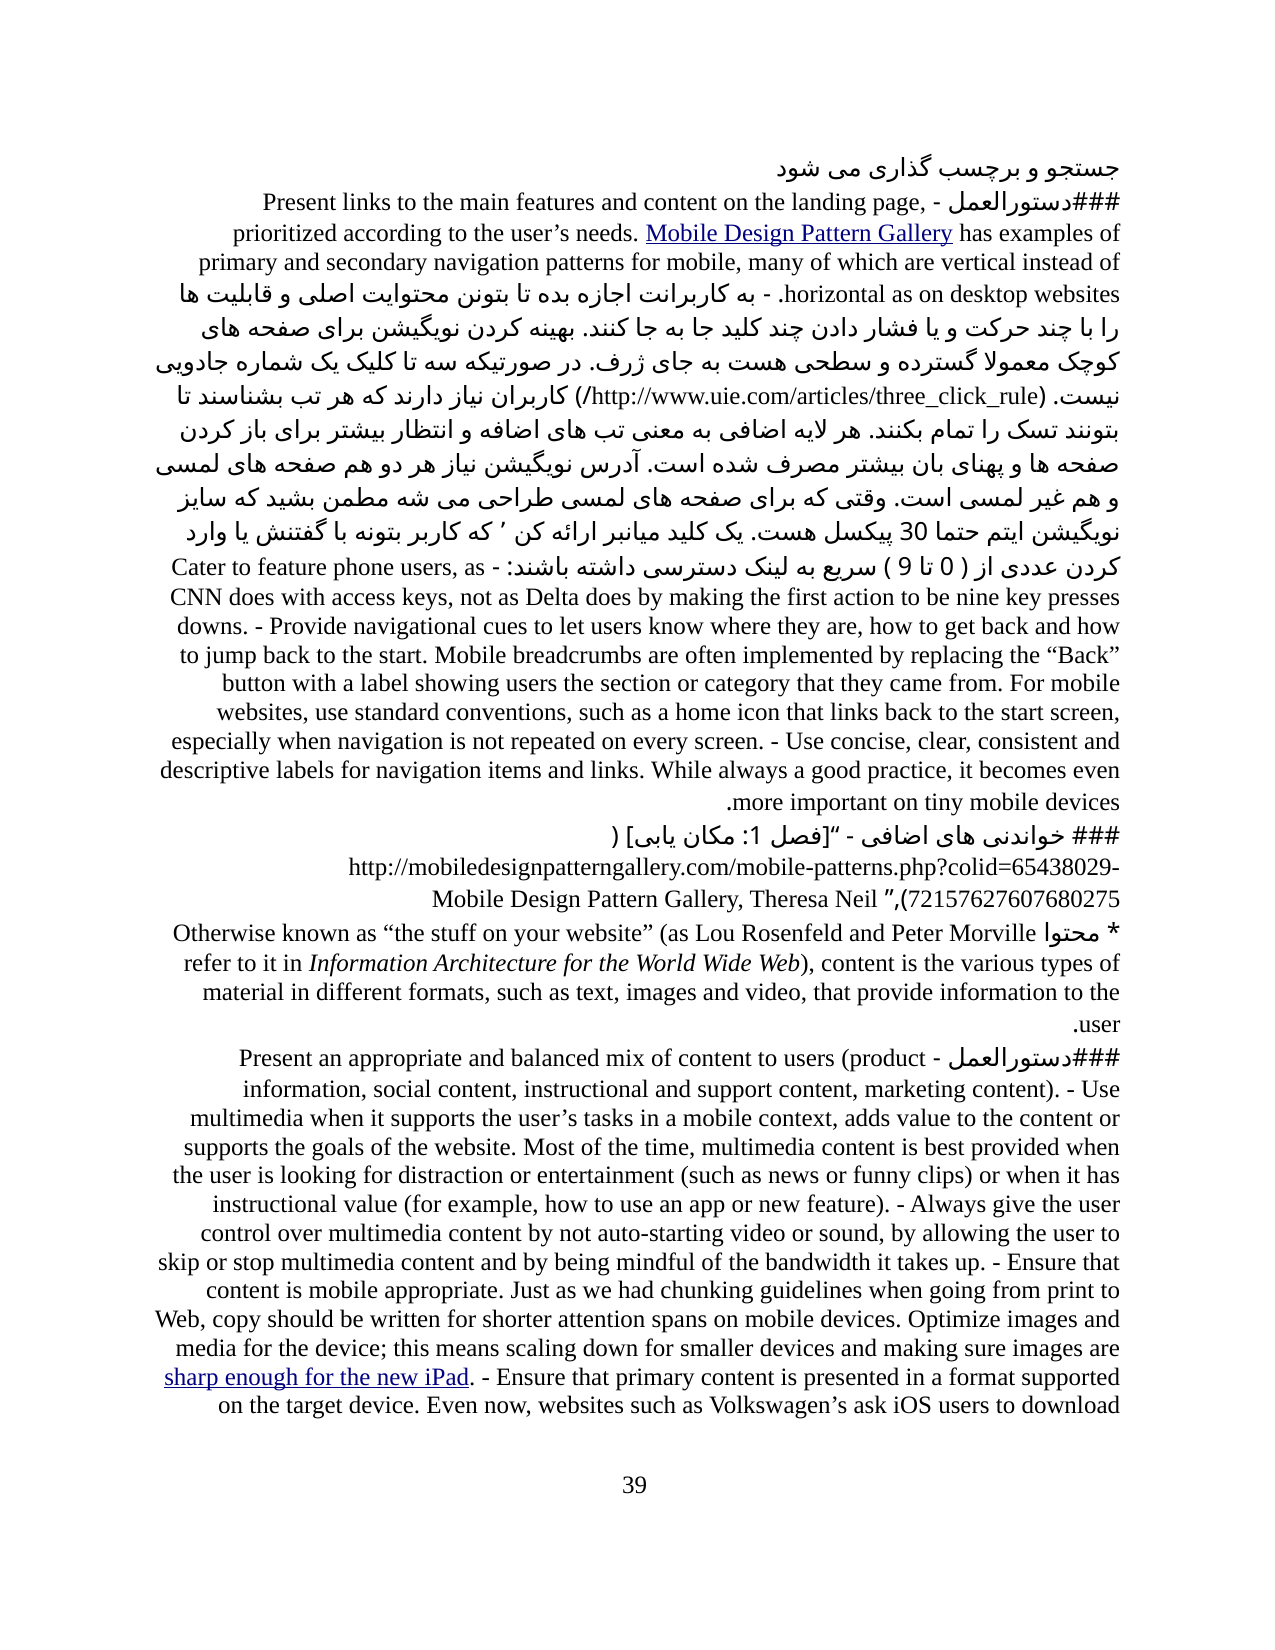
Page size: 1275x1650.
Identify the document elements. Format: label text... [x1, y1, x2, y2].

table_cell ###دستورالعمل - Present an appropriate and balanced mix of content to users (product information, social content, instructional and support content, marketing content). - Use multimedia when it supports the user’s tasks in a mobile context, adds value to the content or supports the goals of the website. Most of the time, multimedia content is best provided when the user is looking for distraction or entertainment (such as news or funny clips) or when it has instructional value (for example, how to use an app or new feature). - Always give the user control over multimedia content by not auto-starting video or sound, by allowing the user to skip or stop multimedia content and by being mindful of the bandwidth it takes up. - Ensure that content is mobile appropriate. Just as we had chunking guidelines when going from print to Web, copy should be written for shorter attention spans on mobile devices. Optimize images and media for the device; this means scaling down for smaller devices and making sure images are sharp enough for the new iPad. - Ensure that primary content is presented in a format supported on the target device. Even now, websites such as Volkswagen’s ask iOS users to download Flash. - VW asks iPad users to download an unsupported Flash plugin [150, 1040, 1125, 1419]
table_cell * محتوا Otherwise known as “the stuff on your website” (as Lou Rosenfeld and Peter Morville refer to it in Information Architecture for the World Wide Web), content is the various types of material in different formats, such as text, images and video, that provide information to the user. [150, 914, 1125, 1040]
table_cell ###دستورالعمل - Present links to the main features and content on the landing page, prioritized according to the user’s needs. Mobile Design Pattern Gallery has examples of primary and secondary navigation patterns for mobile, many of which are vertical instead of horizontal as on desktop websites. - به کاربرانت اجازه بده تا بتونن محتوایت اصلی و قابلیت ها را با چند حرکت و یا فشار دادن چند کلید جا به جا کنند. بهینه کردن نویگیشن برای صفحه های کوچک معمولا گسترده و سطحی هست به جای ژرف. در صورتیکه سه تا کلیک یک شماره جادویی نیست. (http://www.uie.com/articles/three_click_rule/) کاربران نیاز دارند که هر تب بشناسند تا بتونند تسک را تمام بکنند. هر لایه اضافی به معنی تب های اضافه و انتظار بیشتر برای باز کردن صفحه ها و پهنای بان بیشتر مصرف شده است. آدرس نویگیشن نیاز هر دو هم صفحه های لمسی و هم غیر لمسی است. وقتی که برای صفحه های لمسی طراحی می شه مطمن بشید که سایز نویگیشن ایتم حتما 30 پیکسل هست. یک کلید میانبر ارائه کن ٬‌ که کاربر بتونه با گفتنش یا وارد کردن عددی از ( 0 تا 9 ) سریع به لینک دسترسی داشته باشند: - Cater to feature phone users, as CNN does with access keys, not as Delta does by making the first action to be nine key presses downs. - Provide navigational cues to let users know where they are, how to get back and how to jump back to the start. Mobile breadcrumbs are often implemented by replacing the “Back” button with a label showing users the section or category that they came from. For mobile websites, use standard conventions, such as a home icon that links back to the start screen, especially when navigation is not repeated on every screen. - Use concise, clear, consistent and descriptive labels for navigation items and links. While always a good practice, it becomes even more important on tiny mobile devices. [150, 184, 1125, 817]
table_cell ### خواندنی های اضافی - “[فصل 1: مکان یابی] (http://mobiledesignpatterngallery.com/mobile-patterns.php?colid=65438029-72157627607680275),” Mobile Design Pattern Gallery, Theresa Neil [150, 818, 1125, 914]
table_cell * معماری اطلاعات این امر به انجام تنظیمات قابلیت ها و ارسال مطالب به یک ساختار منطقی تا کاربران را برای پیدا کردن اطلاعات و تمام کردن تسک ها کمک کند. این شامل٬‌ مکان یابی٬ جستجو و برچسب گذاری می شود [150, 150, 1125, 184]
